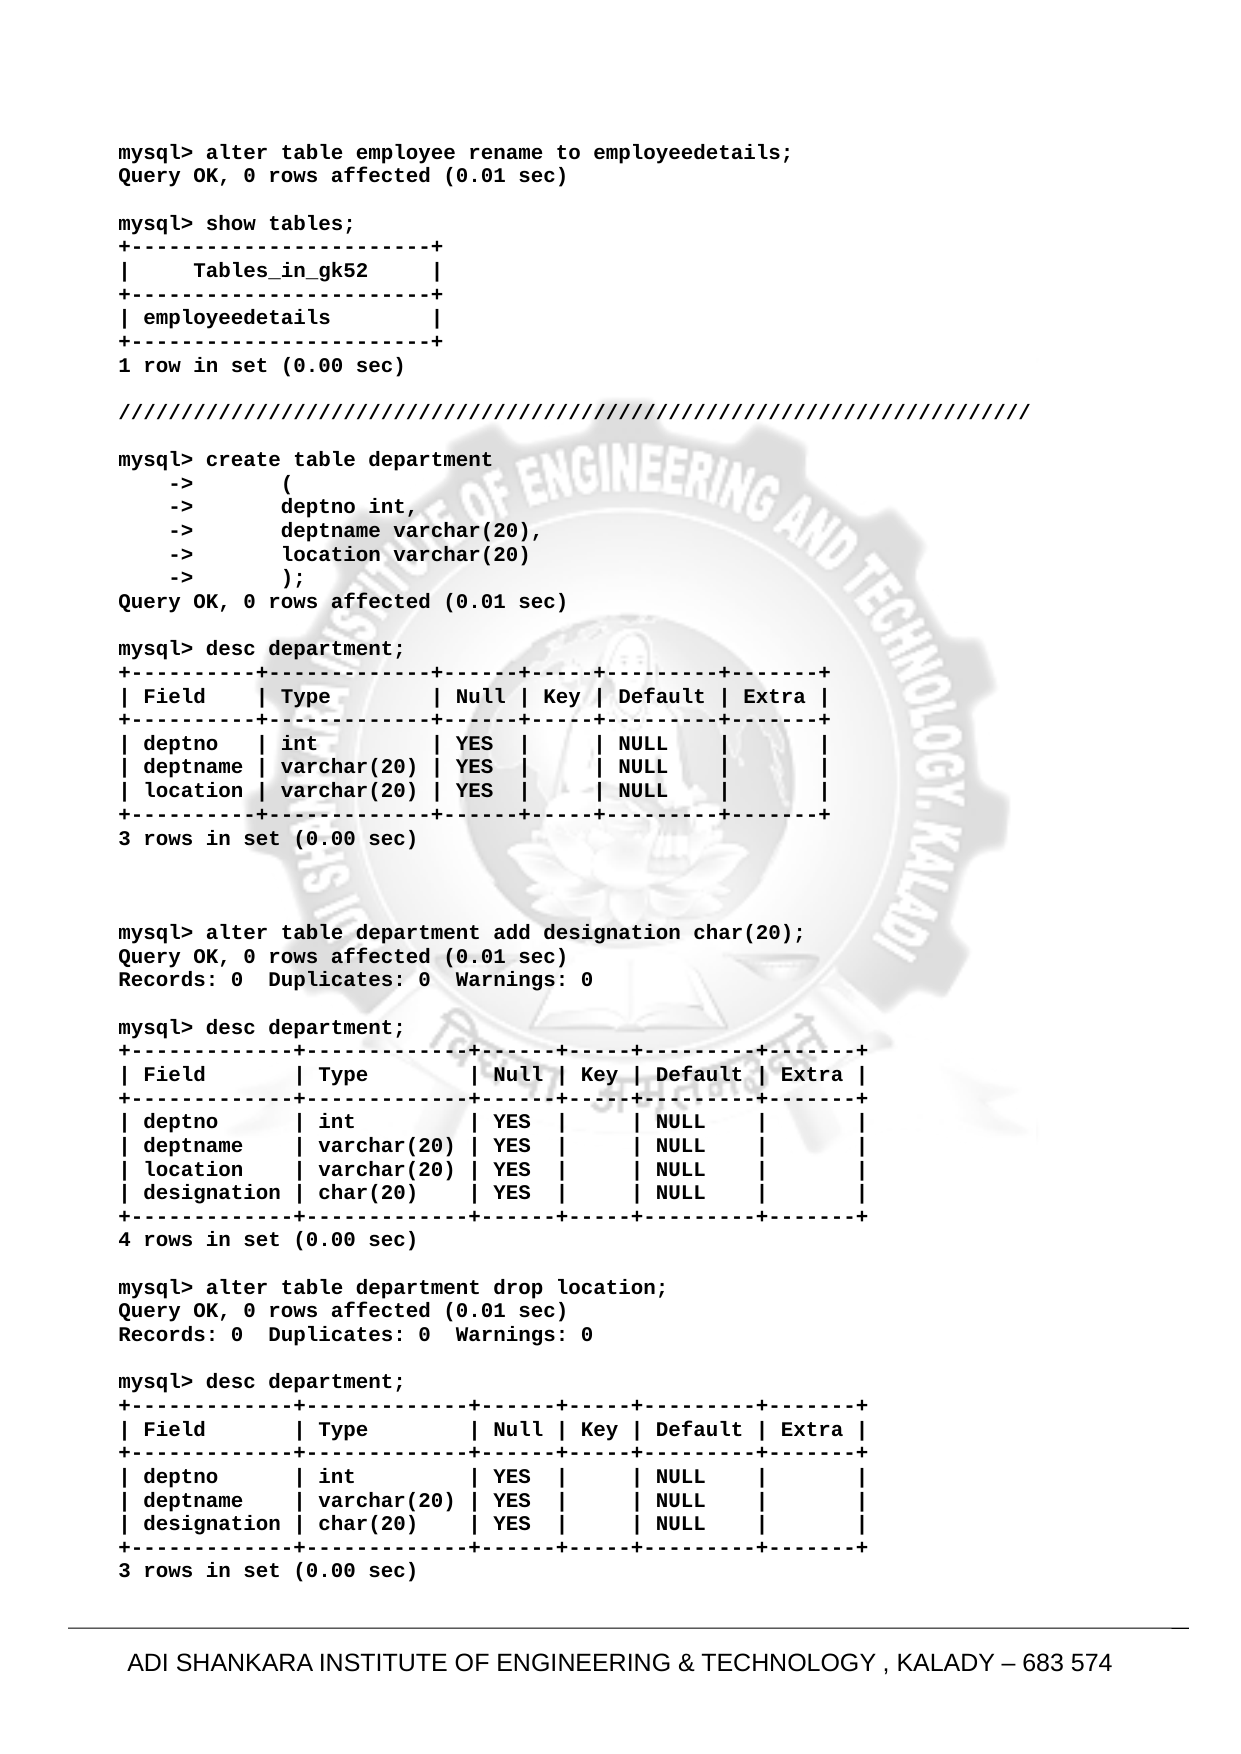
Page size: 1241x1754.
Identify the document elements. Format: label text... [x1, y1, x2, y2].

text ///////////////////////////////////////////////////////////////////////// [118, 402, 1122, 426]
text +-------------+-------------+------+-----+---------+-------+ [118, 1206, 1122, 1229]
text | designation | char(20) | YES | | NULL | | [118, 1182, 1122, 1206]
text 3 rows in set (0.00 sec) [118, 1561, 1122, 1584]
text | Field | Type | Null | Key | Default | Extra | [118, 686, 1122, 709]
text | designation | char(20) | YES | | NULL | | [118, 1513, 1122, 1537]
text +----------+-------------+------+-----+---------+-------+ [118, 662, 1122, 686]
text | Field | Type | Null | Key | Default | Extra | [118, 1064, 1122, 1088]
text +------------------------+ [118, 236, 1122, 260]
text Query OK, 0 rows affected (0.01 sec) [118, 1300, 1122, 1324]
text Records: 0 Duplicates: 0 Warnings: 0 [118, 969, 1122, 993]
text 1 row in set (0.00 sec) [118, 354, 1122, 378]
text Query OK, 0 rows affected (0.01 sec) [118, 591, 1122, 615]
text +-------------+-------------+------+-----+---------+-------+ [118, 1395, 1122, 1419]
text | location | varchar(20) | YES | | NULL | | [118, 1158, 1122, 1182]
text -> ( [118, 473, 1122, 496]
text -> deptno int, [118, 496, 1122, 520]
text | Field | Type | Null | Key | Default | Extra | [118, 1419, 1122, 1442]
text Query OK, 0 rows affected (0.01 sec) [118, 165, 1122, 189]
text -> deptname varchar(20), [118, 520, 1122, 544]
text mysql> desc department; [118, 1017, 1122, 1040]
text | deptno | int | YES | | NULL | | [118, 733, 1122, 757]
text | deptno | int | YES | | NULL | | [118, 1466, 1122, 1489]
text mysql> alter table department add designation char(20); [118, 922, 1122, 946]
text mysql> show tables; [118, 213, 1122, 236]
text +------------------------+ [118, 284, 1122, 307]
text mysql> alter table department drop location; [118, 1277, 1122, 1300]
text -> ); [118, 567, 1122, 591]
text | Tables_in_gk52 | [118, 260, 1122, 284]
text +----------+-------------+------+-----+---------+-------+ [118, 804, 1122, 827]
text mysql> desc department; [118, 1371, 1122, 1395]
text mysql> alter table employee rename to employeedetails; [118, 142, 1122, 165]
text +-------------+-------------+------+-----+---------+-------+ [118, 1537, 1122, 1561]
text 4 rows in set (0.00 sec) [118, 1229, 1122, 1253]
text | location | varchar(20) | YES | | NULL | | [118, 780, 1122, 804]
text mysql> desc department; [118, 638, 1122, 662]
text +------------------------+ [118, 331, 1122, 354]
text Records: 0 Duplicates: 0 Warnings: 0 [118, 1324, 1122, 1348]
text | deptname | varchar(20) | YES | | NULL | | [118, 757, 1122, 780]
text | deptname | varchar(20) | YES | | NULL | | [118, 1489, 1122, 1513]
text Query OK, 0 rows affected (0.01 sec) [118, 946, 1122, 969]
text +----------+-------------+------+-----+---------+-------+ [118, 709, 1122, 733]
text | employeedetails | [118, 307, 1122, 331]
text mysql> create table department [118, 449, 1122, 473]
text +-------------+-------------+------+-----+---------+-------+ [118, 1442, 1122, 1466]
text +-------------+-------------+------+-----+---------+-------+ [118, 1088, 1122, 1111]
text | deptname | varchar(20) | YES | | NULL | | [118, 1135, 1122, 1158]
text +-------------+-------------+------+-----+---------+-------+ [118, 1040, 1122, 1064]
text -> location varchar(20) [118, 544, 1122, 567]
text | deptno | int | YES | | NULL | | [118, 1111, 1122, 1135]
text 3 rows in set (0.00 sec) [118, 827, 1122, 851]
